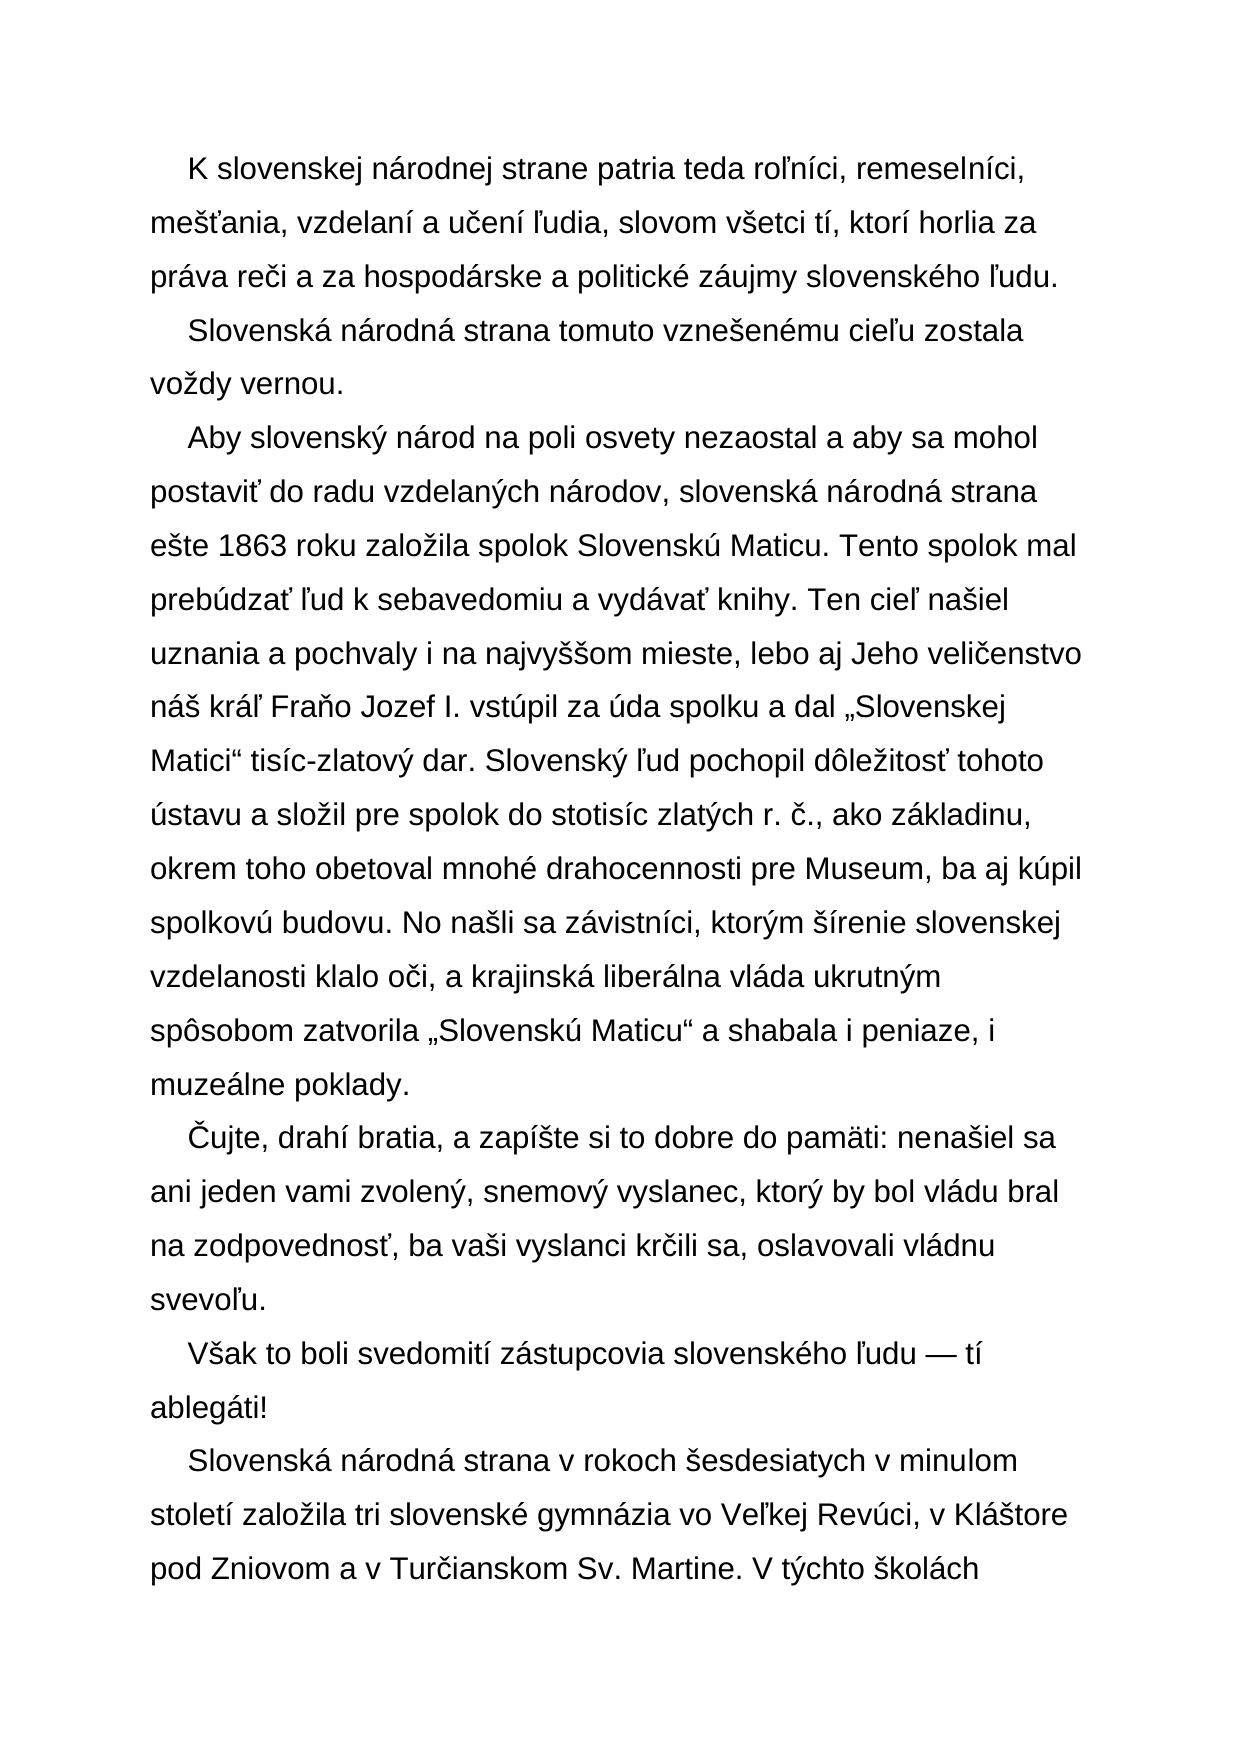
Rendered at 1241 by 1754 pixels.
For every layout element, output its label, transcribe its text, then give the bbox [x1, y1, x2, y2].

text Slovenská národná strana tomuto vznešenému cieľu zo­stala voždy vernou. [150, 312, 1091, 401]
text Čujte, drahí bratia, a zapíšte si to dobre do pamäti: ne­našiel sa ani jeden vami zvolený, snemový vyslanec, ktorý by bol vládu bral na zodpovednosť, ba vaši vyslanci krčili sa, osla­vovali vládnu svevoľu. [150, 1119, 1091, 1317]
text Aby slovenský národ na poli osvety nezaostal a aby sa mohol postaviť do radu vzdelaných národov, slovenská ná­rodná strana ešte 1863 roku založila spolok Slovenskú Maticu. Tento spolok mal prebúdzať ľud k sebavedomiu a vydávať knihy. Ten cieľ našiel uznania a pochvaly i na najvyššom mieste, lebo aj Jeho veličenstvo náš kráľ Fraňo Jozef I. vstúpil za úda spolku a dal „Slovenskej Matici“ tisíc-zlatový dar. Slo­venský ľud pochopil dôležitosť tohoto ústavu a složil pre spo­lok do stotisíc zlatých r. č., ako základinu, okrem toho obe­toval mnohé drahocennosti pre Museum, ba aj kúpil spolkovú budovu. No našli sa závistníci, ktorým šírenie slovenskej vzde­lanosti klalo oči, a krajinská liberálna vláda ukrutným spôsobom zatvorila „Slovenskú Maticu“ a shabala i peniaze, i muzeálne poklady. [150, 419, 1091, 1101]
text K slovenskej národnej strane patria teda roľníci, remesel­níci, mešťania, vzdelaní a učení ľudia, slovom všetci tí, ktorí horlia za práva reči a za hospodárske a politické záujmy slo­venského ľudu. [150, 150, 1091, 294]
text Však to boli svedomití zástupcovia slovenského ľudu — tí ablegáti! [150, 1335, 1091, 1424]
text Slovenská národná strana v rokoch šesdesiatych v minu­lom století založila tri slovenské gymnázia vo Veľkej Revúci, v Kláštore pod Zniovom a v Turčianskom Sv. Martine. V týchto školách [150, 1442, 1091, 1586]
